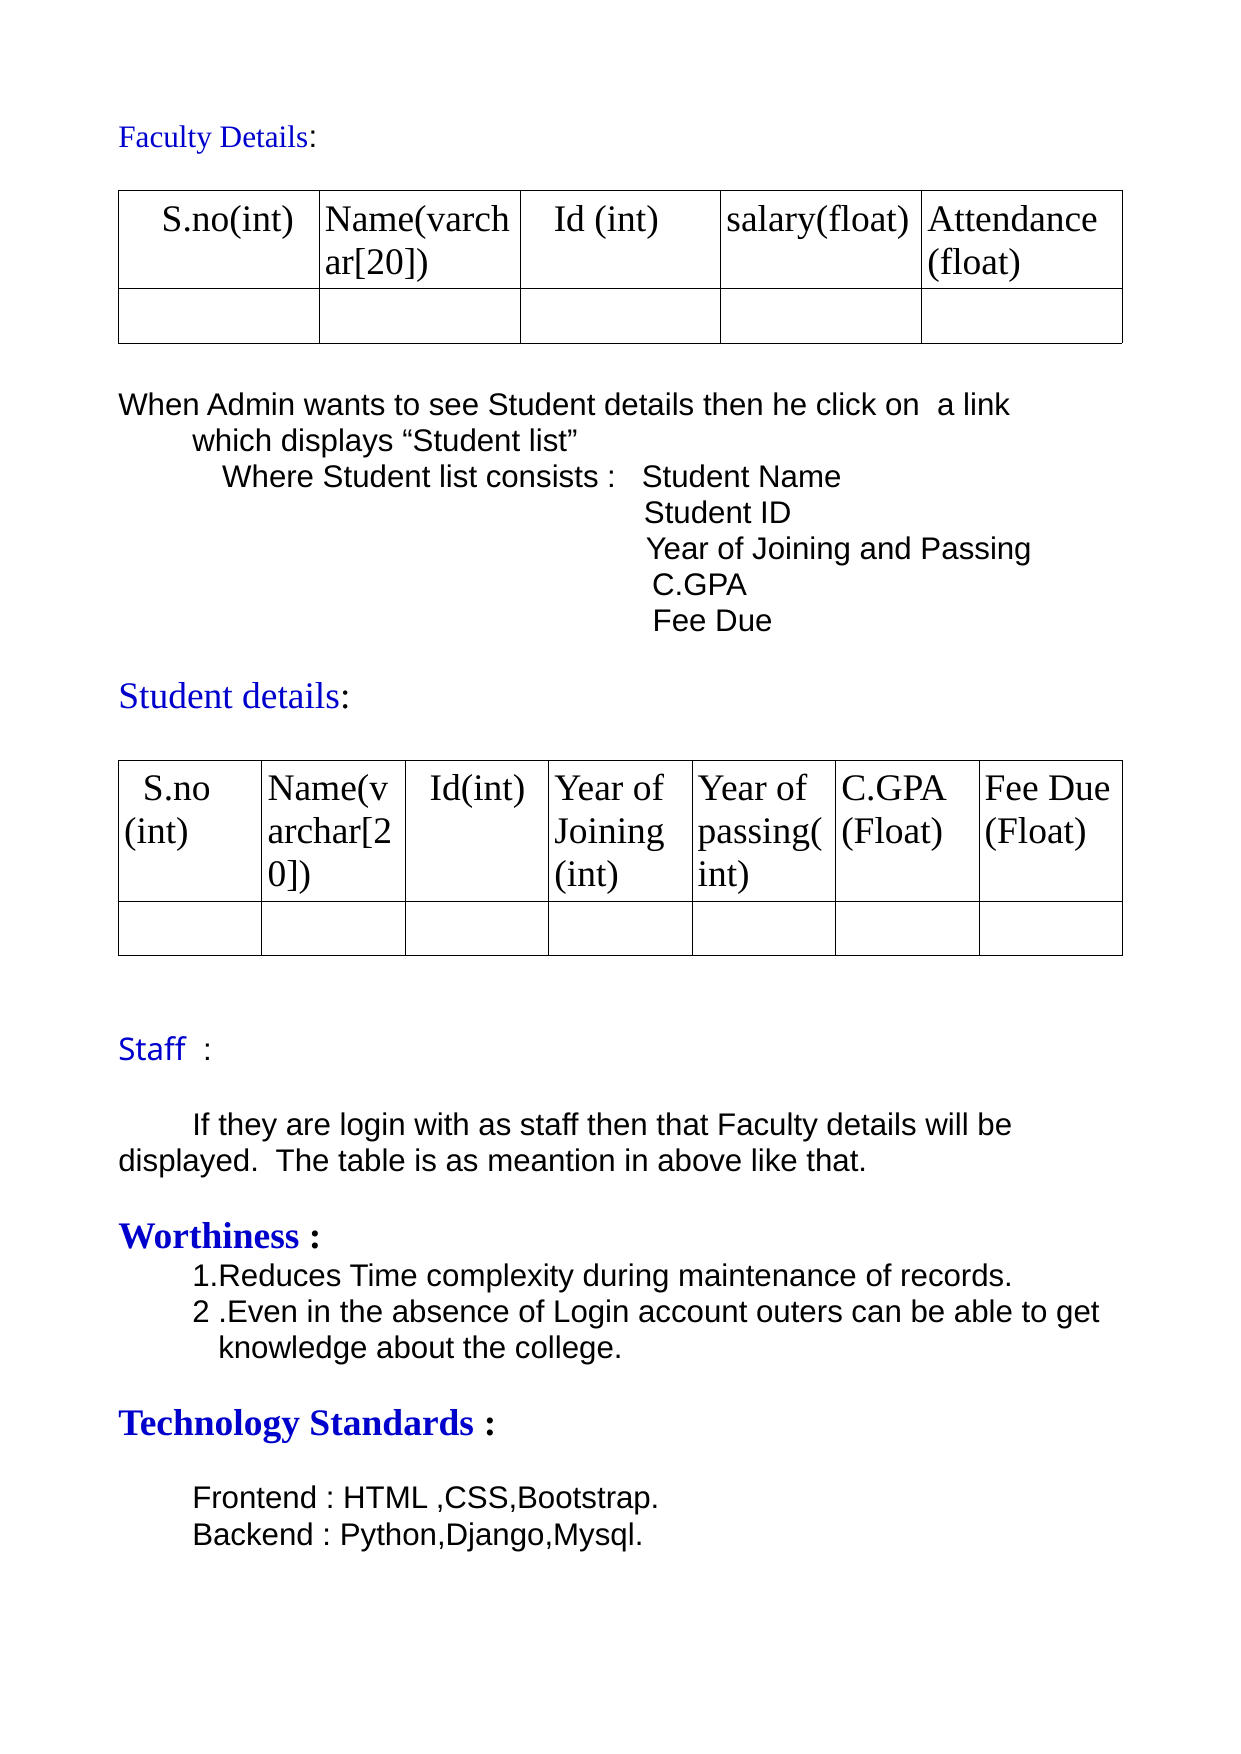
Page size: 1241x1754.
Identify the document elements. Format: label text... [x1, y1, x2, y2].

table_header S.no(int) [119, 191, 319, 288]
table_header Year of Joining (int) [549, 761, 692, 901]
table_cell [721, 289, 921, 343]
table_cell [119, 902, 261, 955]
text When Admin wants to see Student details then he click on a link which displays “Student list” [118, 386, 1122, 458]
table_header Name(varchar[20]) [320, 191, 520, 288]
table_cell [836, 902, 979, 955]
text C.GPA [118, 566, 1122, 602]
table_header C.GPA (Float) [836, 761, 979, 901]
table_header Fee Due (Float) [980, 761, 1122, 901]
text Student ID [118, 494, 1122, 530]
text Student details: [118, 673, 1122, 717]
table_cell [922, 289, 1122, 343]
table_header Attendance (float) [922, 191, 1122, 288]
table_header Name(varchar[20]) [262, 761, 405, 901]
text Worthiness : [118, 1214, 1122, 1257]
table_header S.no (int) [119, 761, 261, 901]
table_header salary(float) [721, 191, 921, 288]
table_header Id (int) [521, 191, 720, 288]
text Technology Standards : [118, 1401, 1122, 1444]
text Fee Due [118, 602, 1122, 637]
text If they are login with as staff then that Faculty details will be displayed. The table is as meantion in above like that. [118, 1106, 1122, 1178]
table_cell [320, 289, 520, 343]
text Where Student list consists : Student Name [118, 458, 1122, 494]
text Staff : [118, 1027, 1122, 1070]
table_header Id(int) [406, 761, 548, 901]
table_cell [521, 289, 720, 343]
table_header Year of passing(int) [693, 761, 835, 901]
text 2 .Even in the absence of Login account outers can be able to get knowledge about the college. [118, 1293, 1122, 1364]
table_cell [980, 902, 1122, 955]
text Backend : Python,Django,Mysql. [118, 1516, 1122, 1551]
text 1.Reduces Time complexity during maintenance of records. [118, 1257, 1122, 1293]
text Frontend : HTML ,CSS,Bootstrap. [118, 1479, 1122, 1516]
table_cell [119, 289, 319, 343]
text Faculty Details: [118, 118, 1122, 154]
text Year of Joining and Passing [118, 530, 1122, 566]
table_cell [262, 902, 405, 955]
table_cell [693, 902, 835, 955]
table_cell [406, 902, 548, 955]
table_cell [549, 902, 692, 955]
